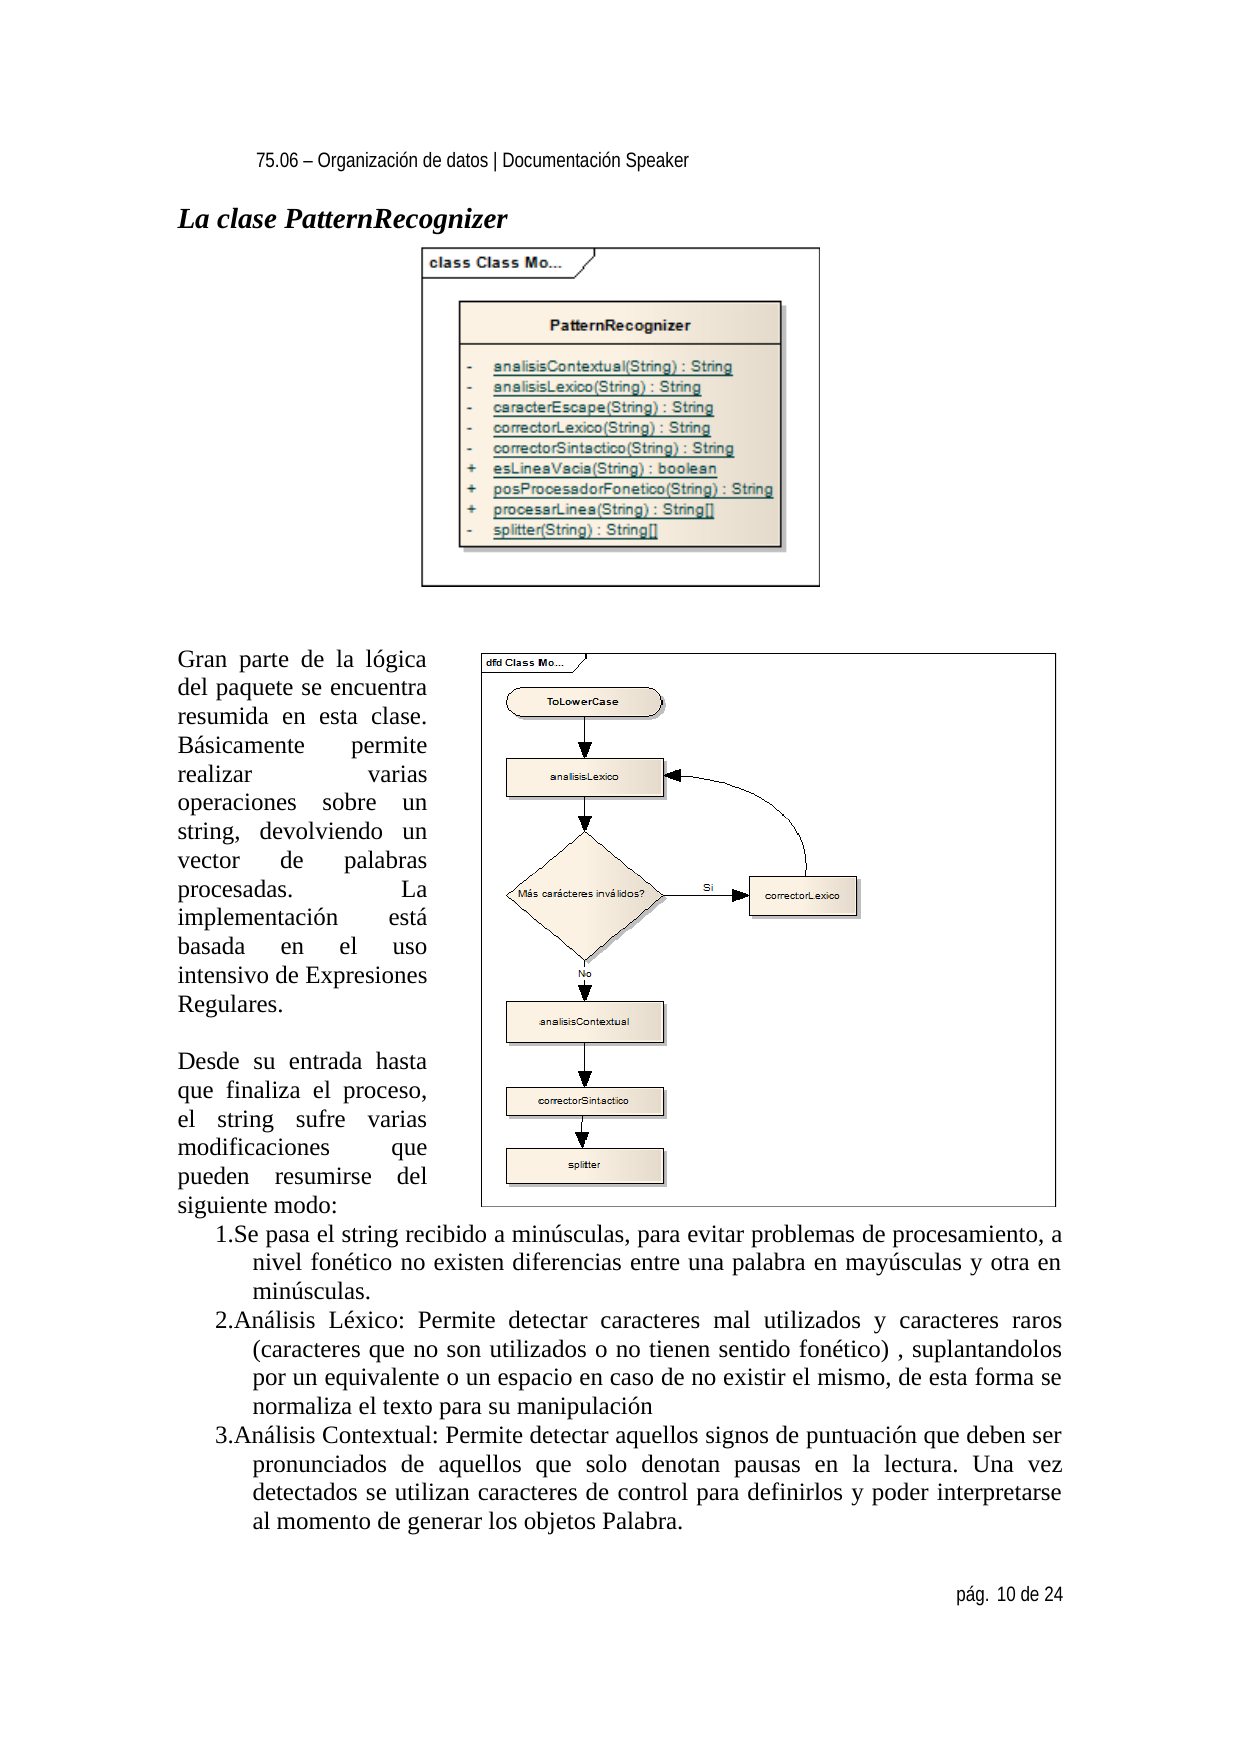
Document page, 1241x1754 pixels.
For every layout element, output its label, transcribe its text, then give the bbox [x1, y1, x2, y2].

subtitle La clase PatternRecognizer [177, 201, 1063, 234]
list Se pasa el string recibido a minúsculas, para evitar problemas de procesamiento, a nivel fonético no existen diferencias entre una palabra en mayúsculas y otra en minúsculas. [215, 1219, 1063, 1305]
picture [420, 247, 820, 587]
text Gran parte de la lógica del paquete se encuentra resumida en esta clase. Básicamente permite realizar varias operaciones sobre un string, devolviendo un vector de palabras procesadas. La implementación está basada en el uso intensivo de Expresiones Regulares. [177, 644, 1063, 1017]
text Desde su entrada hasta que finaliza el proceso, el string sufre varias modificaciones que pueden resumirse del siguiente modo: [177, 1046, 1063, 1219]
picture [480, 652, 1057, 1207]
list Análisis Contextual: Permite detectar aquellos signos de puntuación que deben ser pronunciados de aquellos que solo denotan pausas en la lectura. Una vez detectados se utilizan caracteres de control para definirlos y poder interpretarse al momento de generar los objetos Palabra. [215, 1420, 1063, 1535]
list Análisis Léxico: Permite detectar caracteres mal utilizados y caracteres raros (caracteres que no son utilizados o no tienen sentido fonético) , suplantandolos por un equivalente o un espacio en caso de no existir el mismo, de esta forma se normaliza el texto para su manipulación [215, 1305, 1063, 1420]
